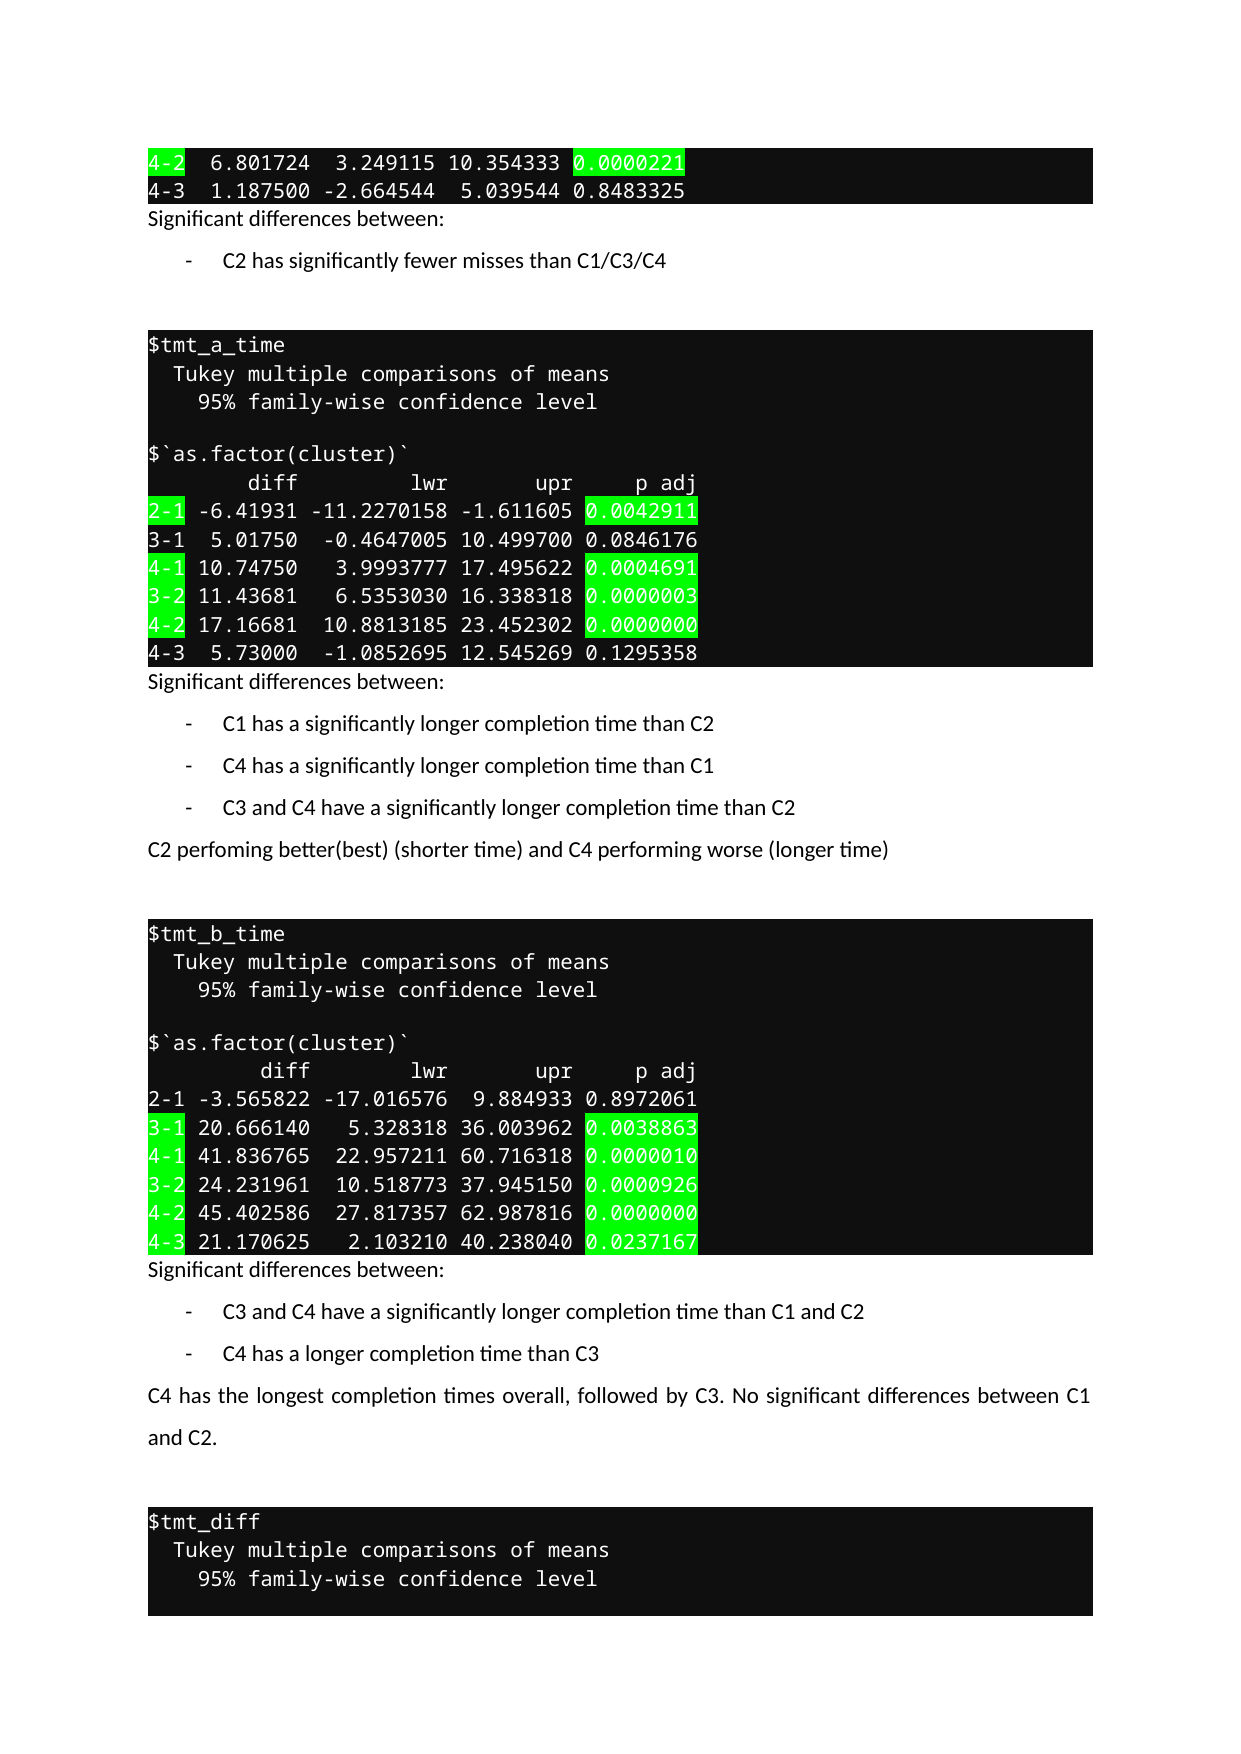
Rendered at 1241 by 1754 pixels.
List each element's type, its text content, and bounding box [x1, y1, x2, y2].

text diff lwr upr p adj [148, 468, 1093, 496]
text diff lwr upr p adj [148, 1056, 1093, 1084]
text 4-2 17.16681 10.8813185 23.452302 0.0000000 [148, 610, 1093, 638]
text 3-1 5.01750 -0.4647005 10.499700 0.0846176 [148, 525, 1093, 553]
text 4-1 41.836765 22.957211 60.716318 0.0000010 [148, 1141, 1093, 1170]
text Significant differences between: [148, 1255, 1093, 1283]
text 4-1 10.74750 3.9993777 17.495622 0.0004691 [148, 553, 1093, 582]
text 4-3 5.73000 -1.0852695 12.545269 0.1295358 [148, 638, 1093, 667]
list C2 has significantly fewer misses than C1/C3/C4 [185, 246, 1093, 274]
text 3-2 11.43681 6.5353030 16.338318 0.0000003 [148, 582, 1093, 610]
text 2-1 -6.41931 -11.2270158 -1.611605 0.0042911 [148, 496, 1093, 525]
text $`as.factor(cluster)` [148, 1028, 1093, 1056]
text 4-3 1.187500 -2.664544 5.039544 0.8483325 [148, 176, 1093, 204]
text Tukey multiple comparisons of means [148, 947, 1093, 976]
text 3-2 24.231961 10.518773 37.945150 0.0000926 [148, 1170, 1093, 1198]
list C4 has a longer completion time than C3 [185, 1339, 1093, 1367]
text Significant differences between: [148, 667, 1093, 695]
list C3 and C4 have a significantly longer completion time than C1 and C2 [185, 1297, 1093, 1325]
text 2-1 -3.565822 -17.016576 9.884933 0.8972061 [148, 1084, 1093, 1113]
text 4-3 21.170625 2.103210 40.238040 0.0237167 [148, 1227, 1093, 1255]
text 95% family-wise confidence level [148, 976, 1093, 1004]
text Tukey multiple comparisons of means [148, 1536, 1093, 1564]
list C1 has a significantly longer completion time than C2 [185, 709, 1093, 737]
text 4-2 6.801724 3.249115 10.354333 0.0000221 [148, 148, 1093, 176]
text 4-2 45.402586 27.817357 62.987816 0.0000000 [148, 1198, 1093, 1227]
text $tmt_diff [148, 1507, 1093, 1536]
text $tmt_b_time [148, 919, 1093, 947]
text 95% family-wise confidence level [148, 387, 1093, 416]
text Tukey multiple comparisons of means [148, 359, 1093, 387]
list C4 has a significantly longer completion time than C1 [185, 751, 1093, 779]
text $`as.factor(cluster)` [148, 439, 1093, 468]
list C3 and C4 have a significantly longer completion time than C2 [185, 793, 1093, 821]
text C4 has the longest completion times overall, followed by C3. No significant differences between C1 and C2. [148, 1381, 1093, 1451]
text 3-1 20.666140 5.328318 36.003962 0.0038863 [148, 1113, 1093, 1141]
text $tmt_a_time [148, 330, 1093, 359]
text C2 perfoming better(best) (shorter time) and C4 performing worse (longer time) [148, 835, 1093, 863]
text Significant differences between: [148, 204, 1093, 232]
text 95% family-wise confidence level [148, 1564, 1093, 1592]
